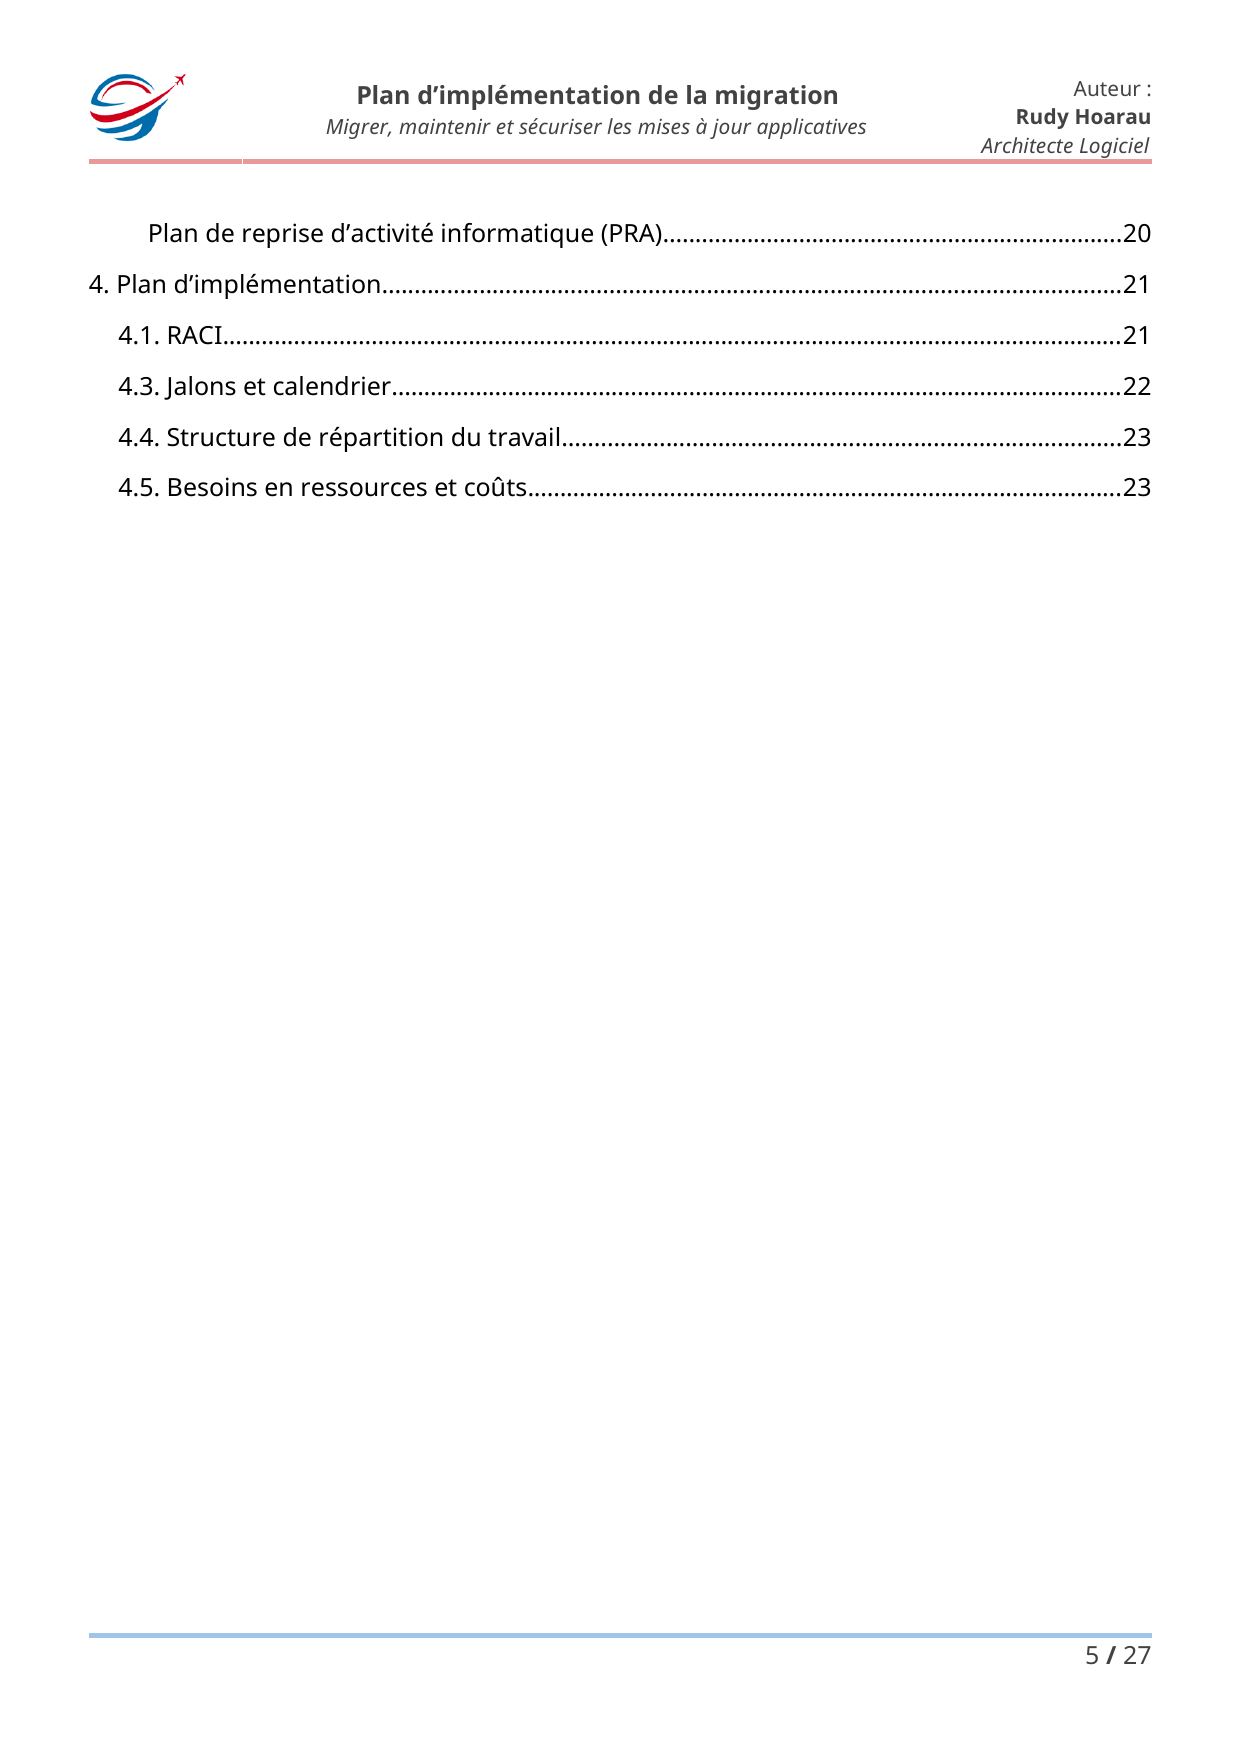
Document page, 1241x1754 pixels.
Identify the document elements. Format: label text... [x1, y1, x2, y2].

text 4.5. Besoins en ressources et coûts 23 [118, 470, 1152, 504]
text 4. Plan d’implémentation 21 [88, 267, 1152, 301]
picture [88, 70, 188, 148]
text 4.4. Structure de répartition du travail 23 [118, 419, 1152, 453]
text 4.1. RACI 21 [118, 318, 1152, 352]
text Plan de reprise d’activité informatique (PRA) 20 [148, 216, 1152, 250]
text 4.3. Jalons et calendrier 22 [118, 369, 1152, 403]
